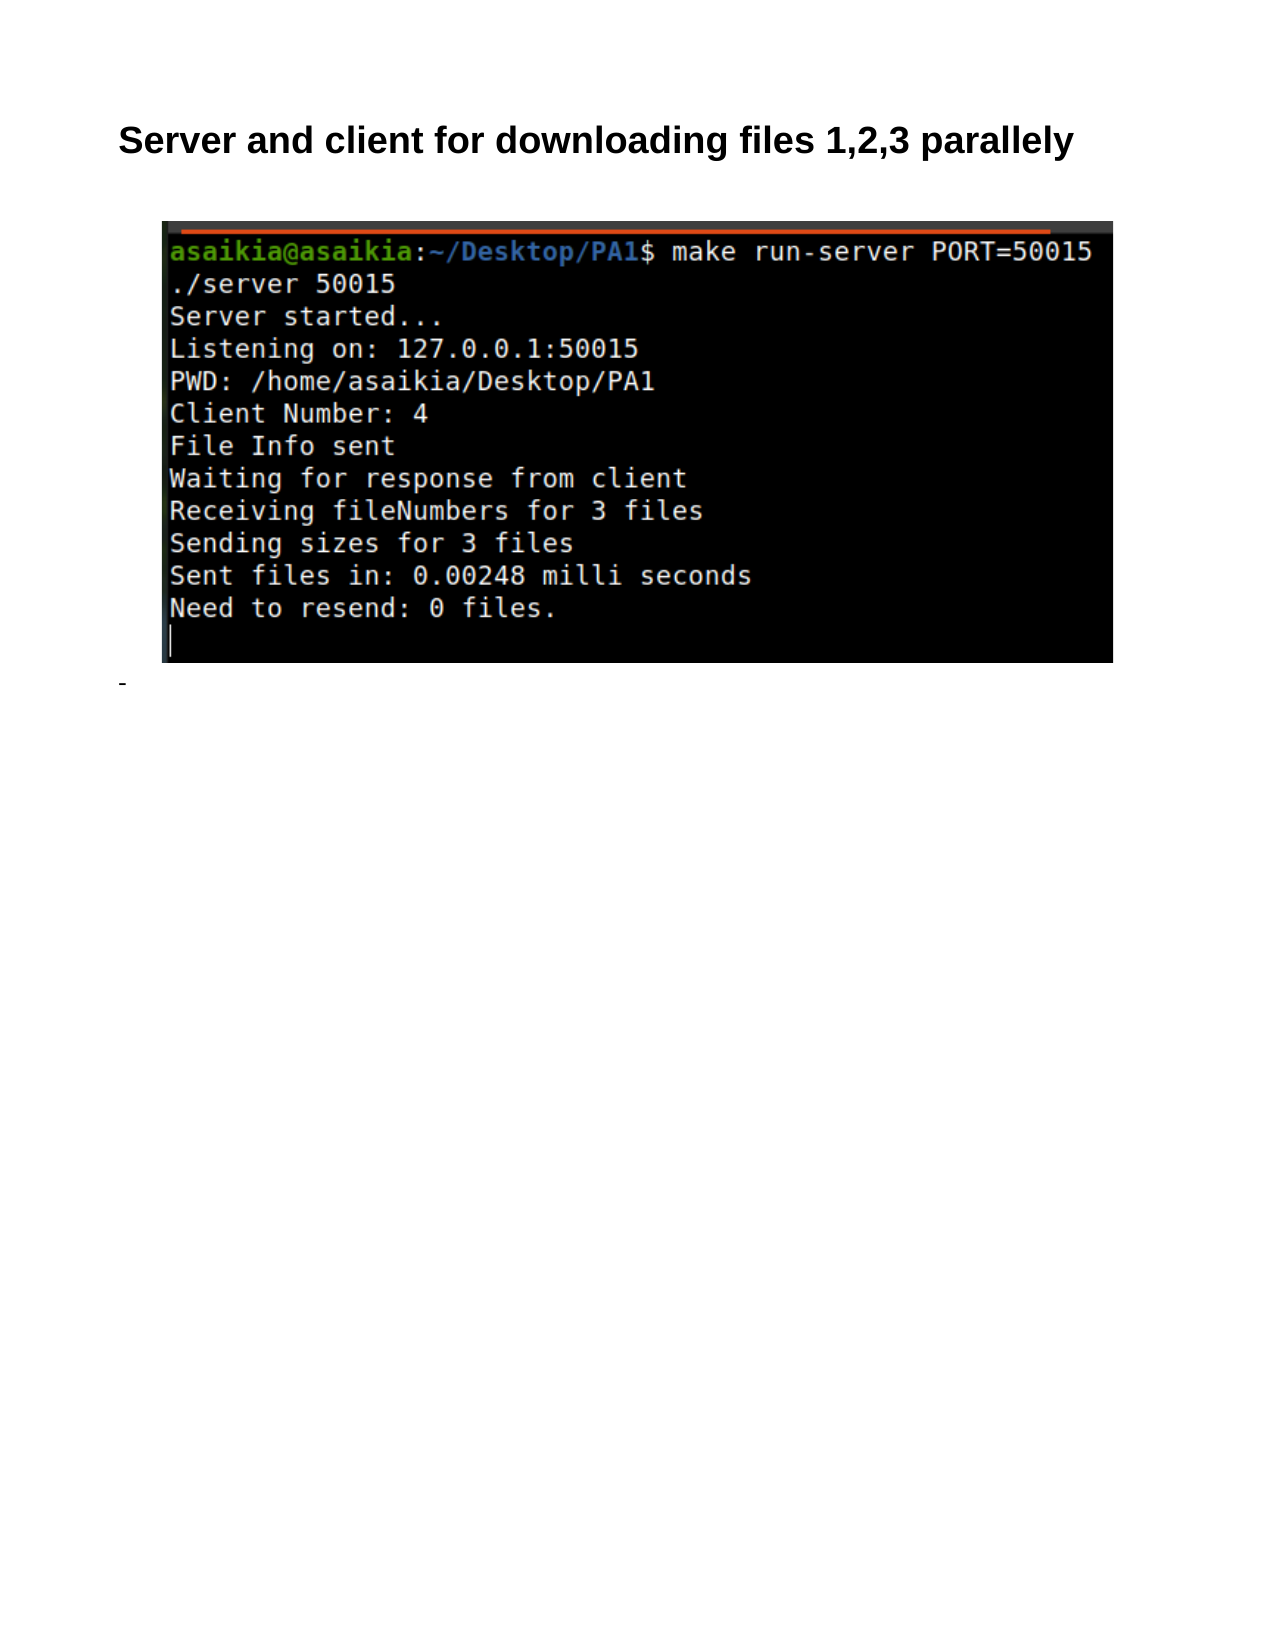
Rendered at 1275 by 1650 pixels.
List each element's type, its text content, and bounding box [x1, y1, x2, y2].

subtitle Server and client for downloading files 1,2,3 parallely [118, 118, 1157, 162]
picture [161, 221, 1114, 663]
text - [118, 222, 1157, 696]
